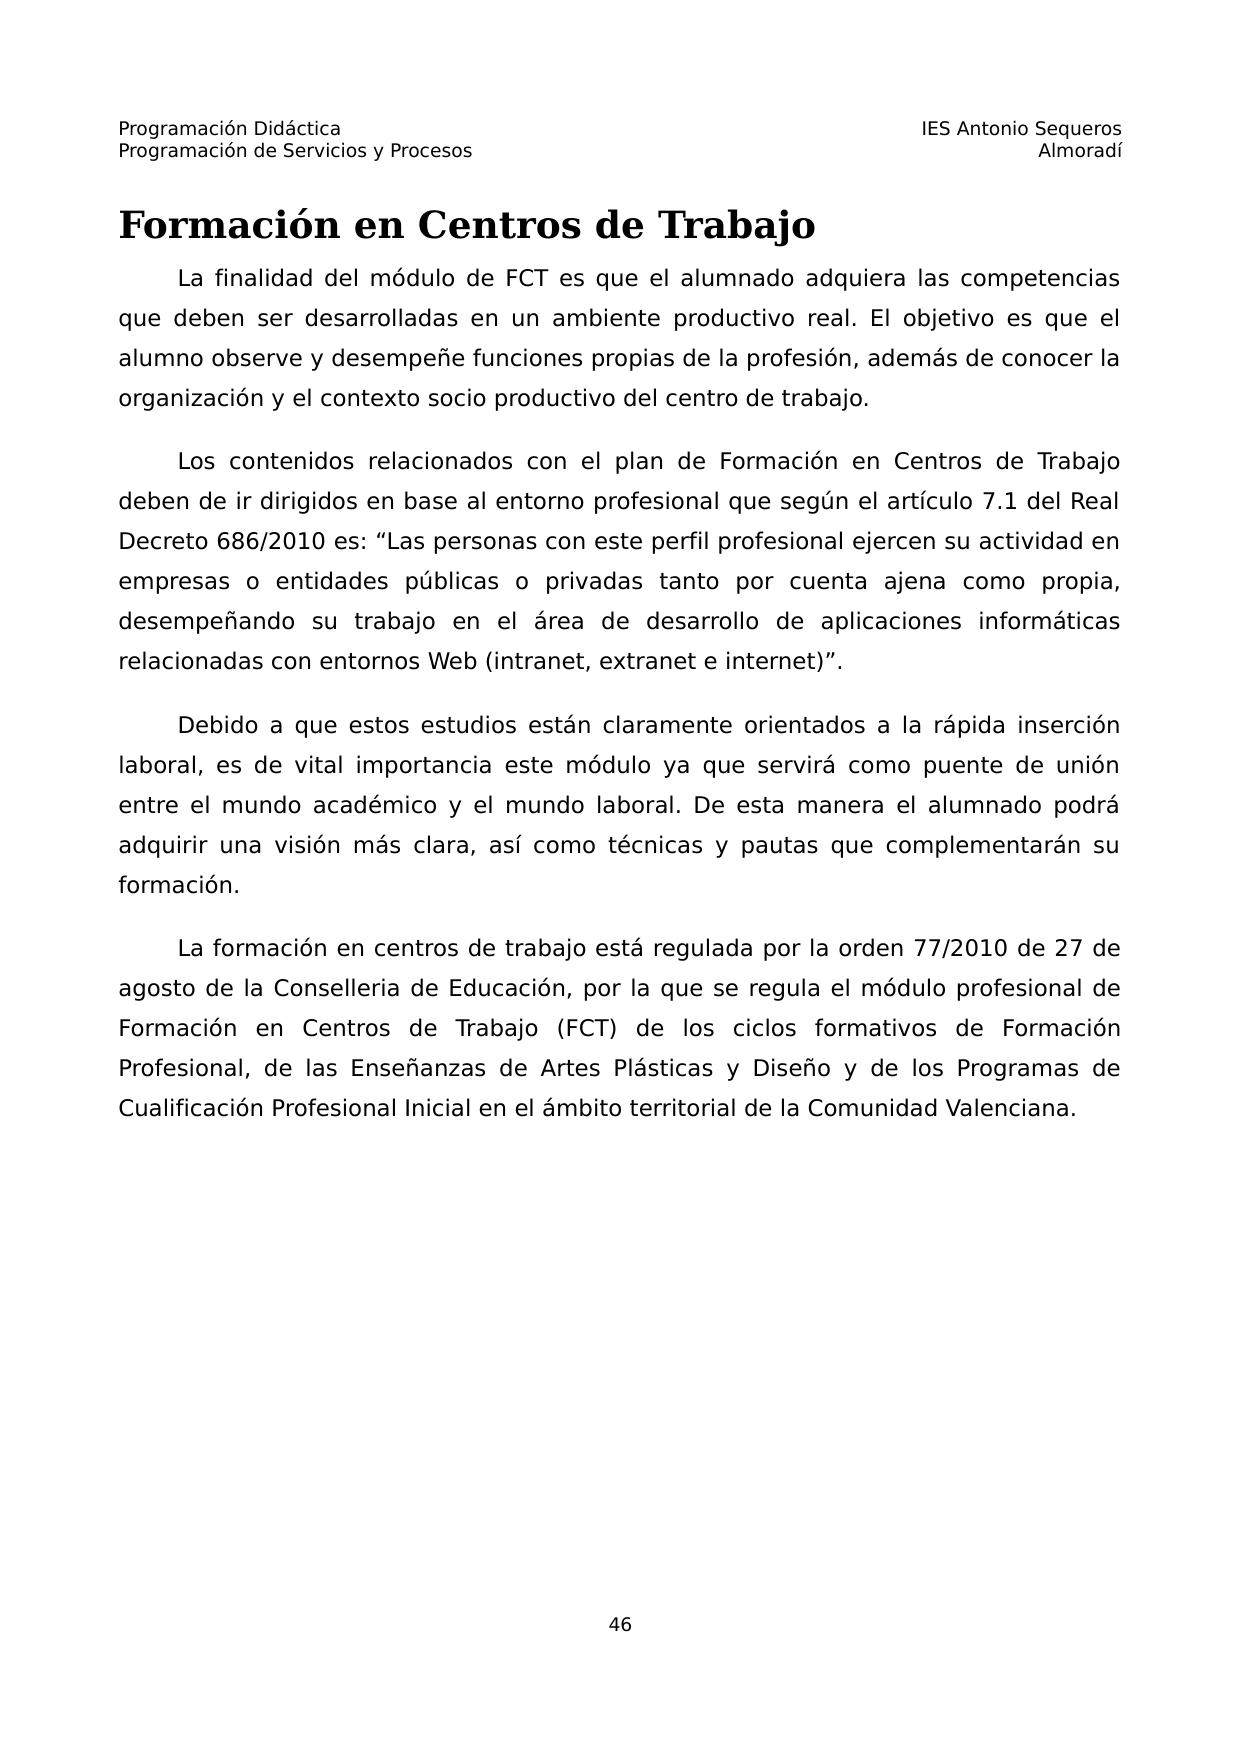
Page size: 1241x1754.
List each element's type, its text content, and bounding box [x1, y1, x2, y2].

text Los contenidos relacionados con el plan de Formación en Centros de Trabajo deben de ir dirigidos en base al entorno profesional que según el artículo 7.1 del Real Decreto 686/2010 es: “Las personas con este perfil profesional ejercen su actividad en empresas o entidades públicas o privadas tanto por cuenta ajena como propia, desempeñando su trabajo en el área de desarrollo de aplicaciones informáticas relacionadas con entornos Web (intranet, extranet e internet)”. [118, 448, 1122, 675]
subtitle Formación en Centros de Trabajo [118, 203, 1122, 247]
text La finalidad del módulo de FCT es que el alumnado adquiera las competencias que deben ser desarrolladas en un ambiente productivo real. El objetivo es que el alumno observe y desempeñe funciones propias de la profesión, además de conocer la organización y el contexto socio productivo del centro de trabajo. [118, 265, 1122, 412]
text La formación en centros de trabajo está regulada por la orden 77/2010 de 27 de agosto de la Conselleria de Educación, por la que se regula el módulo profesional de Formación en Centros de Trabajo (FCT) de los ciclos formativos de Formación Profesional, de las Enseñanzas de Artes Plásticas y Diseño y de los Programas de Cualificación Profesional Inicial en el ámbito territorial de la Comunidad Valenciana. [118, 936, 1122, 1122]
text Debido a que estos estudios están claramente orientados a la rápida inserción laboral, es de vital importancia este módulo ya que servirá como puente de unión entre el mundo académico y el mundo laboral. De esta manera el alumnado podrá adquirir una visión más clara, así como técnicas y pautas que complementarán su formación. [118, 712, 1122, 899]
